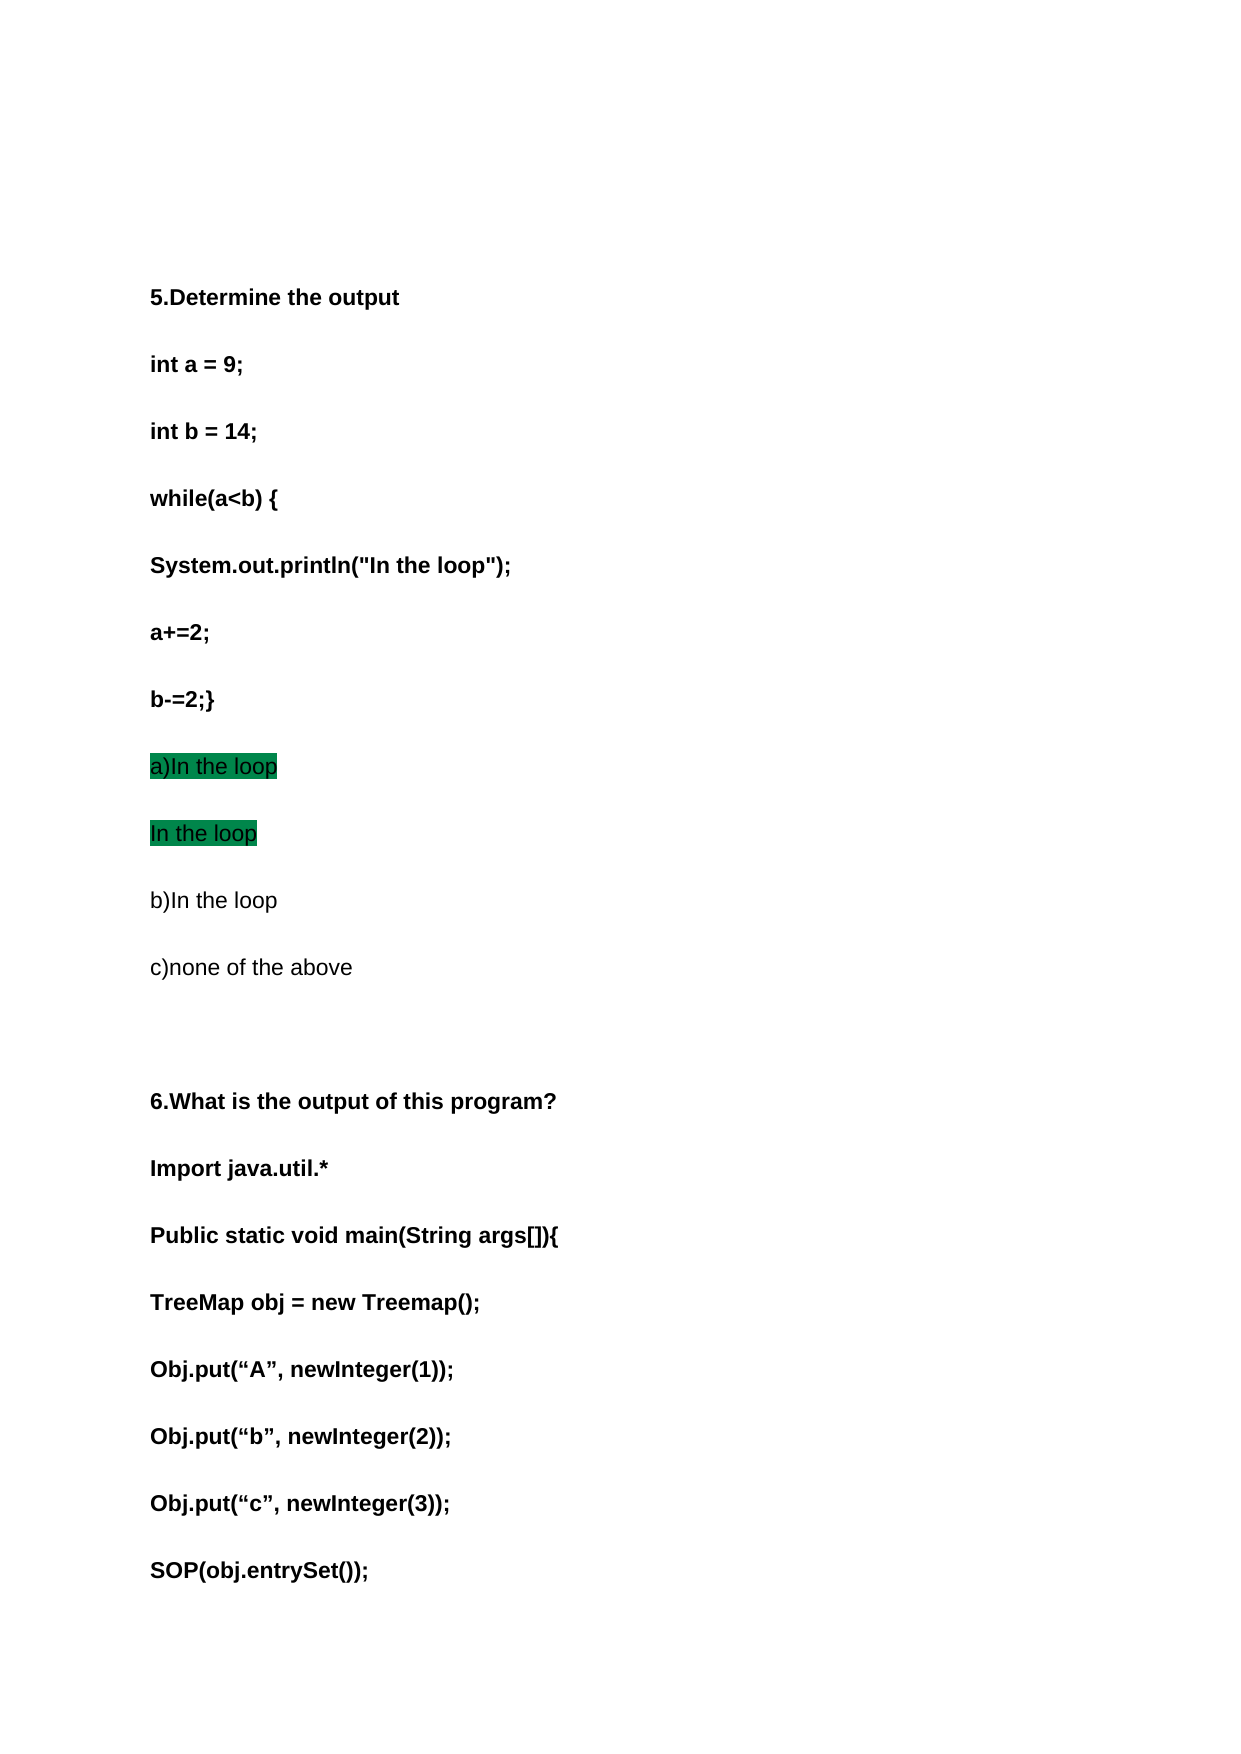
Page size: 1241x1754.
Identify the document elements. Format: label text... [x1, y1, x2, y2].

text SOP(obj.entrySet()); [150, 1557, 1090, 1583]
text a+=2; [150, 619, 1090, 645]
text int b = 14; [150, 418, 1090, 444]
text int a = 9; [150, 351, 1090, 377]
text b-=2;} [150, 686, 1090, 712]
text 6.What is the output of this program? [150, 1088, 1090, 1114]
text Public static void main(String args[]){ [150, 1222, 1090, 1248]
text while(a<b) { [150, 485, 1090, 511]
text Obj.put(“b”, newInteger(2)); [150, 1423, 1090, 1449]
text 5.Determine the output [150, 284, 1090, 310]
text In the loop [150, 820, 1090, 846]
text TreeMap obj = new Treemap(); [150, 1289, 1090, 1315]
text Obj.put(“A”, newInteger(1)); [150, 1356, 1090, 1382]
text System.out.println("In the loop"); [150, 552, 1090, 578]
text a)In the loop [150, 753, 1090, 779]
text c)none of the above [150, 954, 1090, 980]
text b)In the loop [150, 887, 1090, 913]
text Obj.put(“c”, newInteger(3)); [150, 1489, 1090, 1516]
text Import java.util.* [150, 1155, 1090, 1181]
